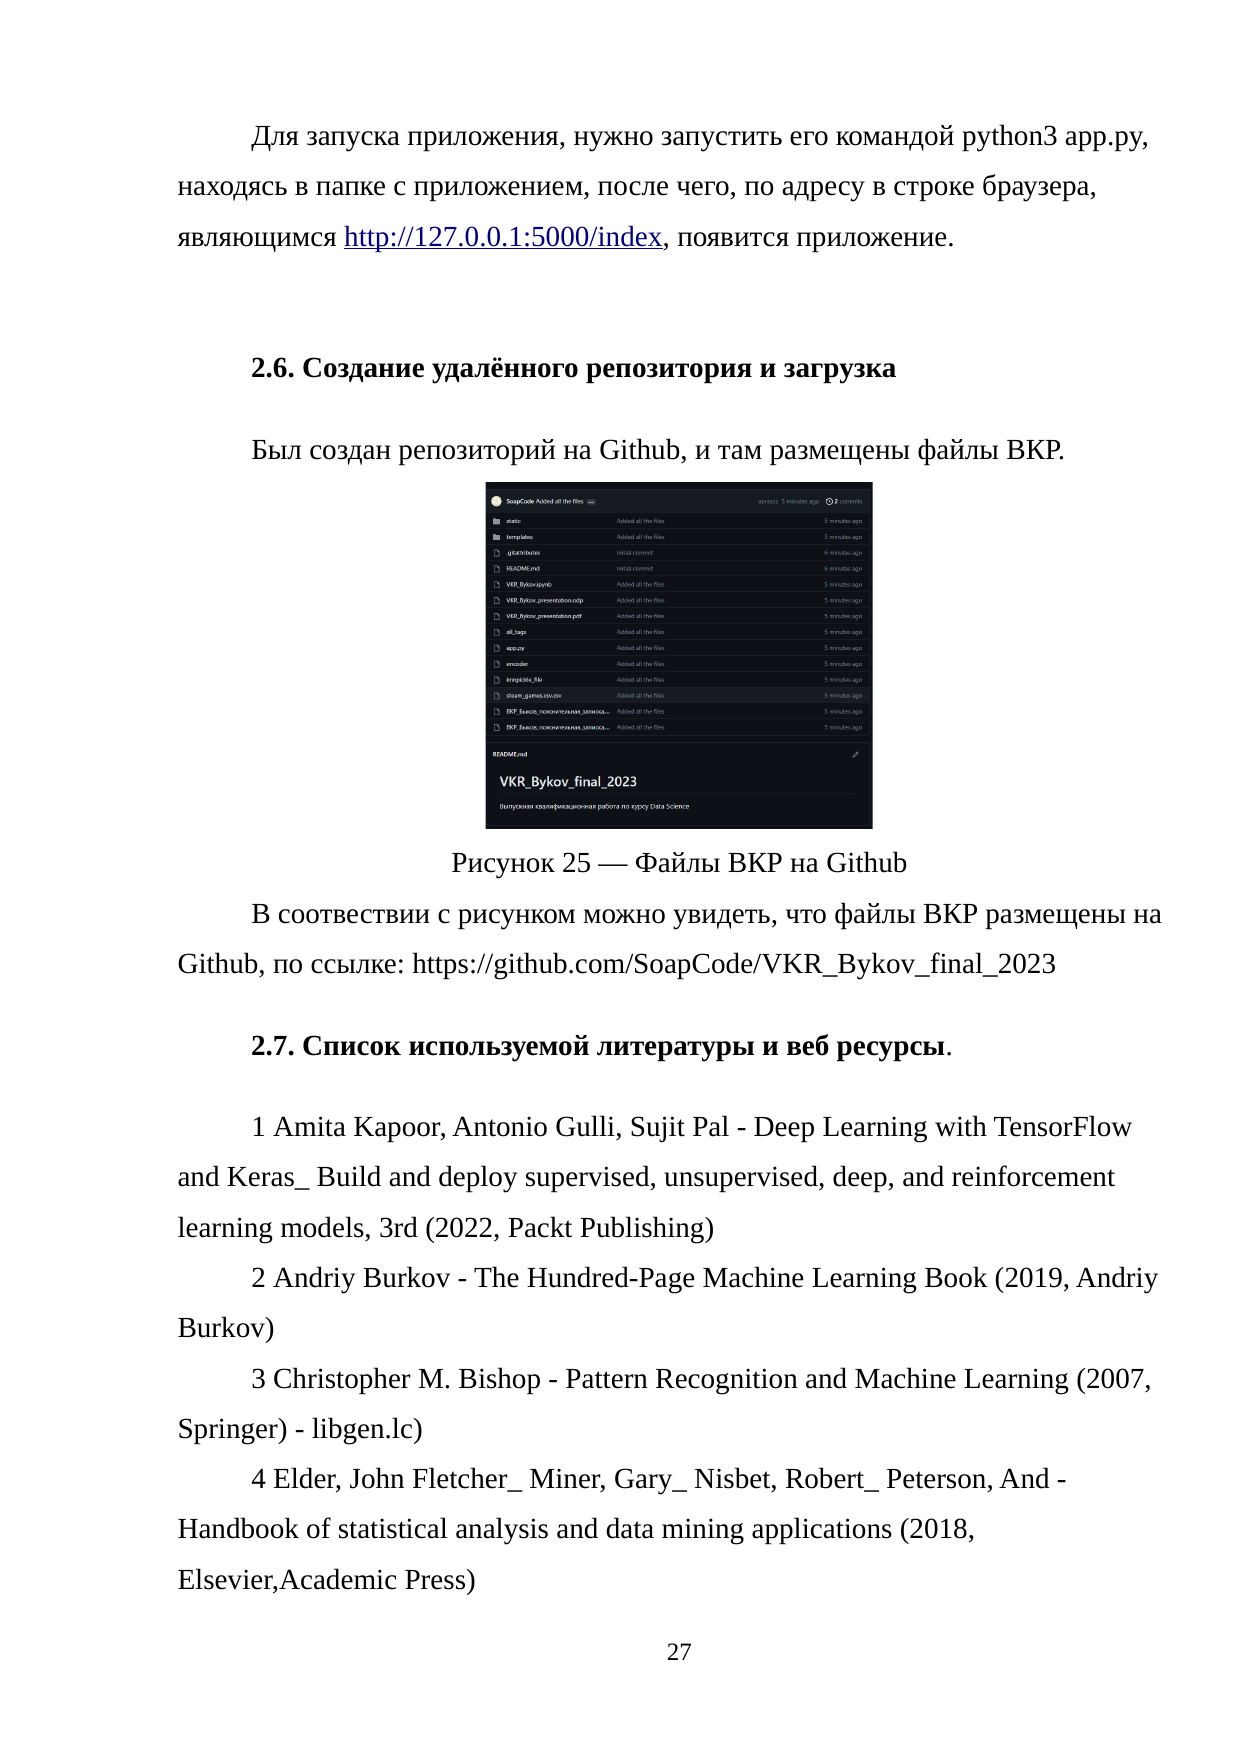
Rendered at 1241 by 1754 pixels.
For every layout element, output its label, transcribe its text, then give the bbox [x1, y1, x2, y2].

text В соотвествии с рисунком можно увидеть, что файлы ВКР размещены на Github, по ссылке: https://github.com/SoapCode/VKR_Bykov_final_2023 [177, 896, 1181, 979]
picture [485, 482, 873, 829]
subtitle 2.7. Список используемой литературы и веб ресурсы. [214, 1028, 1181, 1061]
list Amita Kapoor, Antonio Gulli, Sujit Pal - Deep Learning with TensorFlow and Keras_ Build and deploy supervised, unsupervised, deep, and reinforcement learning models, 3rd (2022, Packt Publishing) [177, 1109, 1181, 1243]
list Andriy Burkov - The Hundred-Page Machine Learning Book (2019, Andriy Burkov) [177, 1260, 1181, 1344]
list Elder, John Fletcher_ Miner, Gary_ Nisbet, Robert_ Peterson, And - Handbook of statistical analysis and data mining applications (2018, Elsevier,Academic Press) [177, 1461, 1181, 1596]
list Christopher M. Bishop - Pattern Recognition and Machine Learning (2007, Springer) - libgen.lc) [177, 1361, 1181, 1444]
text Рисунок 25 — Файлы ВКР на Github [177, 482, 1181, 879]
subtitle 2.6. Создание удалённого репозитория и загрузка [214, 351, 1181, 384]
text Для запуска приложения, нужно запустить его командой python3 app.py, находясь в папке с приложением, после чего, по адресу в строке браузера, являющимся http://127.0.0.1:5000/index, появится приложение. [177, 118, 1181, 303]
text Был создан репозиторий на Github, и там размещены файлы ВКР. [177, 432, 1181, 466]
